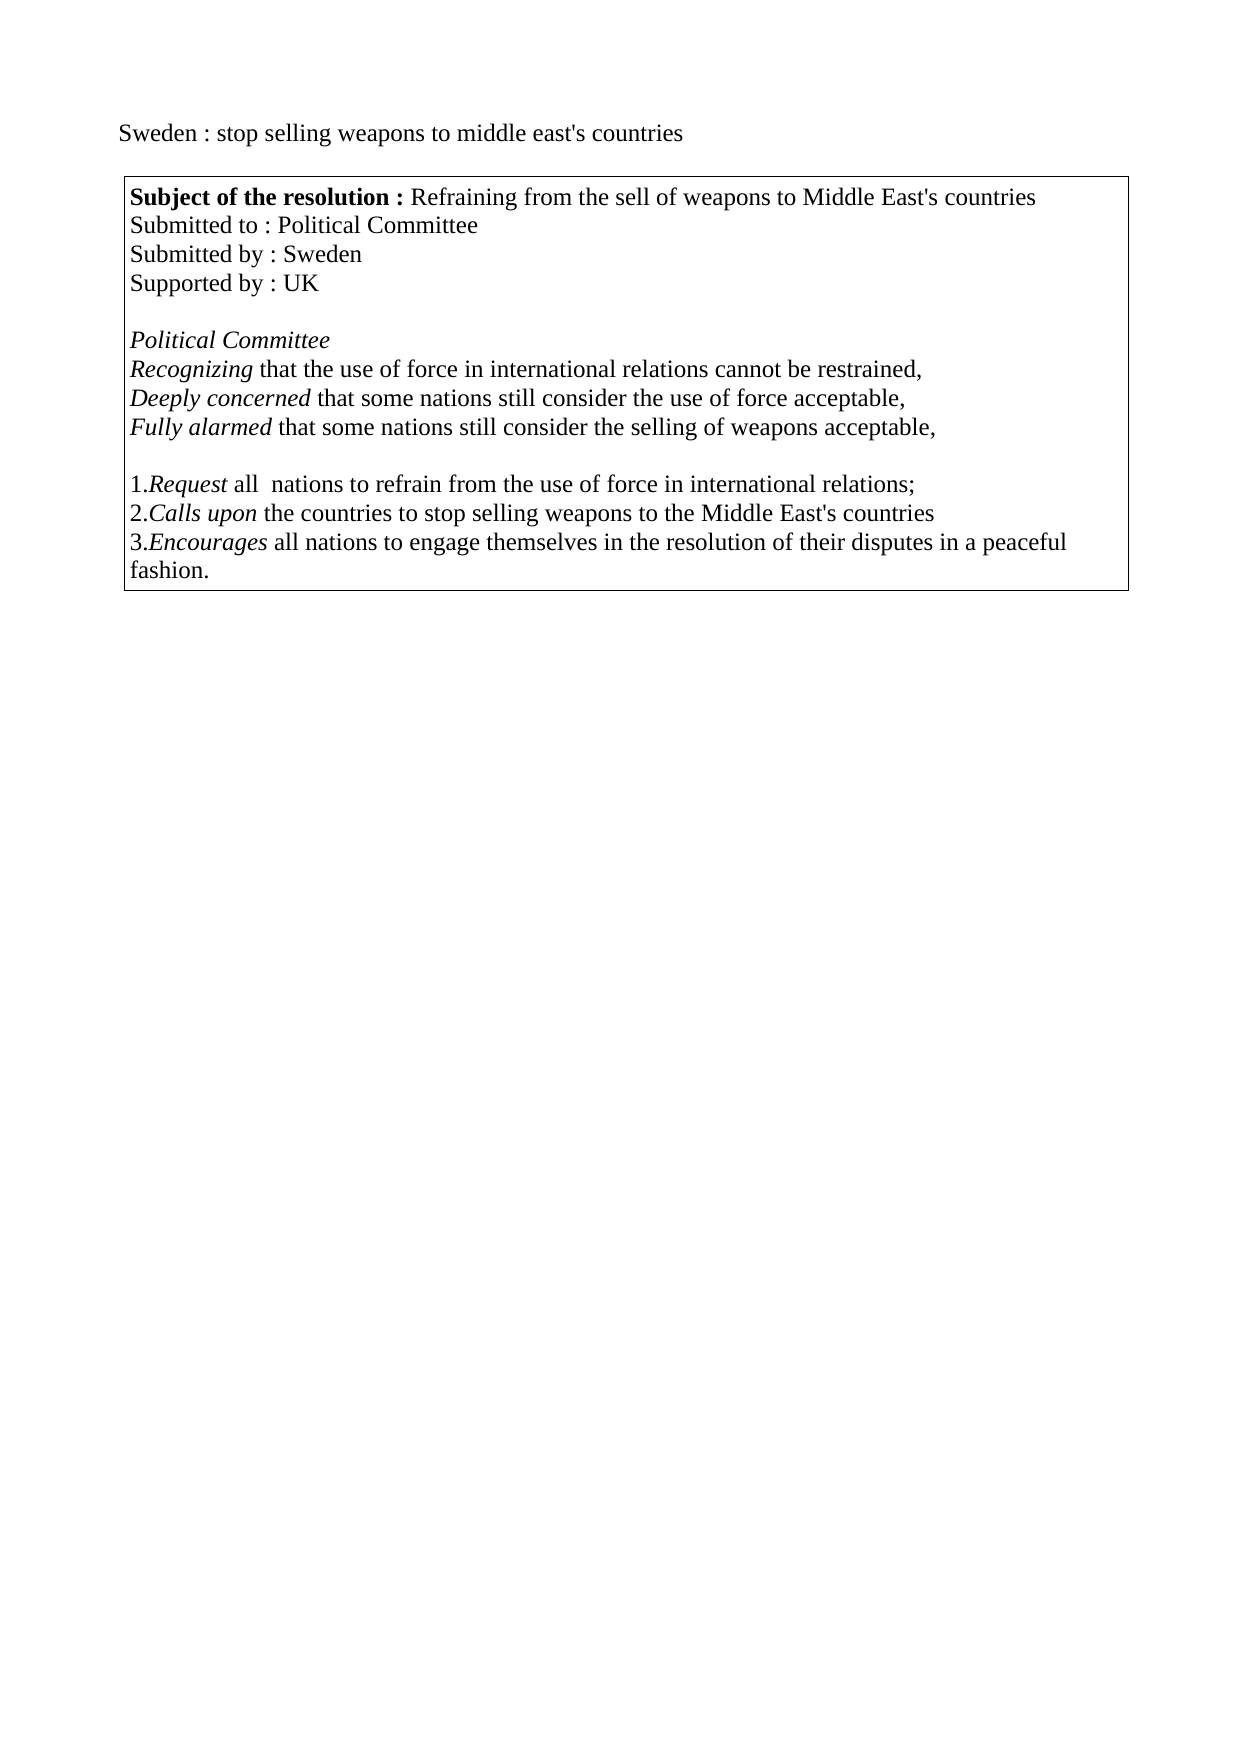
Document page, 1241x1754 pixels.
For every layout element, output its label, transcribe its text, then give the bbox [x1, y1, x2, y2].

table_header Subject of the resolution : Refraining from the sell of weapons to Middle East's countries Submitted to : Political Committee Submitted by : Sweden Supported by : UK Political Committee Recognizing that the use of force in international relations cannot be restrained, Deeply concerned that some nations still consider the use of force acceptable, Fully alarmed that some nations still consider the selling of weapons acceptable, Request all nations to refrain from the use of force in international relations; Calls upon the countries to stop selling weapons to the Middle East's countries Encourages all nations to engage themselves in the resolution of their disputes in a peaceful fashion. [125, 177, 1128, 590]
text Sweden : stop selling weapons to middle east's countries [118, 118, 1122, 147]
